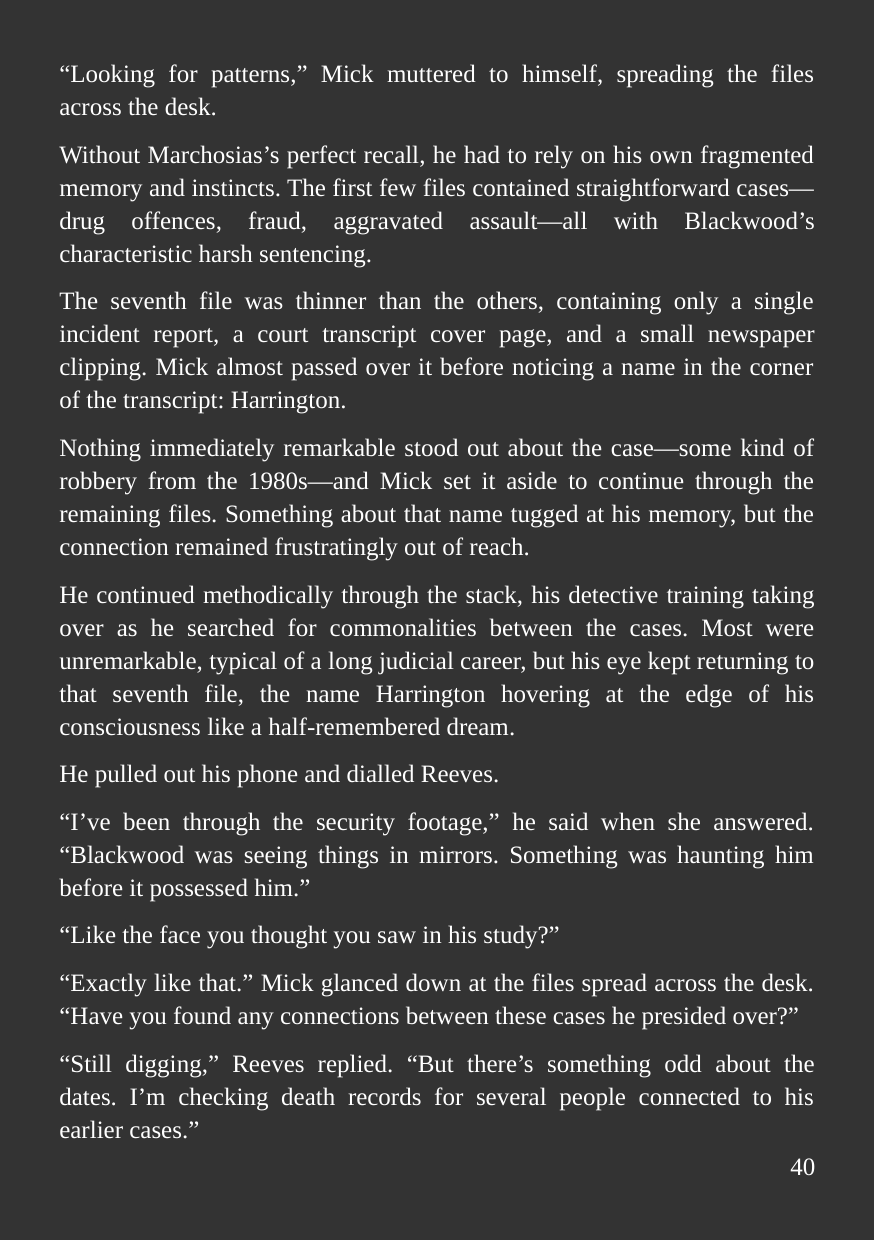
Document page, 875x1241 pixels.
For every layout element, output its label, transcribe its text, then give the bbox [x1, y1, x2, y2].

text He pulled out his phone and dialled Reeves. [59, 759, 815, 788]
text He continued methodically through the stack, his detective training taking over as he searched for commonalities between the cases. Most were unremarkable, typical of a long judicial career, but his eye kept returning to that seventh file, the name Harrington hovering at the edge of his consciousness like a half-remembered dream. [59, 580, 815, 741]
text “Like the face you thought you saw in his study?” [59, 921, 815, 949]
text Without Marchosias’s perfect recall, he had to rely on his own fragmented memory and instincts. The first few files contained straightforward cases—drug offences, fraud, aggravated assault—all with Blackwood’s characteristic harsh sentencing. [59, 140, 815, 267]
text “I’ve been through the security footage,” he said when she answered. “Blackwood was seeing things in mirrors. Something was haunting him before it possessed him.” [59, 807, 815, 902]
text The seventh file was thinner than the others, containing only a single incident report, a court transcript cover page, and a small newspaper clipping. Mick almost passed over it before noticing a name in the corner of the transcript: Harrington. [59, 286, 815, 414]
text Nothing immediately remarkable stood out about the case—some kind of robbery from the 1980s—and Mick set it aside to continue through the remaining files. Something about that name tugged at his memory, but the connection remained frustratingly out of reach. [59, 433, 815, 561]
text “Looking for patterns,” Mick muttered to himself, spreading the files across the desk. [59, 59, 815, 121]
text “Still digging,” Reeves replied. “But there’s something odd about the dates. I’m checking death records for several people connected to his earlier cases.” [59, 1049, 815, 1144]
text “Exactly like that.” Mick glanced down at the files spread across the desk. “Have you found any connections between these cases he presided over?” [59, 968, 815, 1030]
